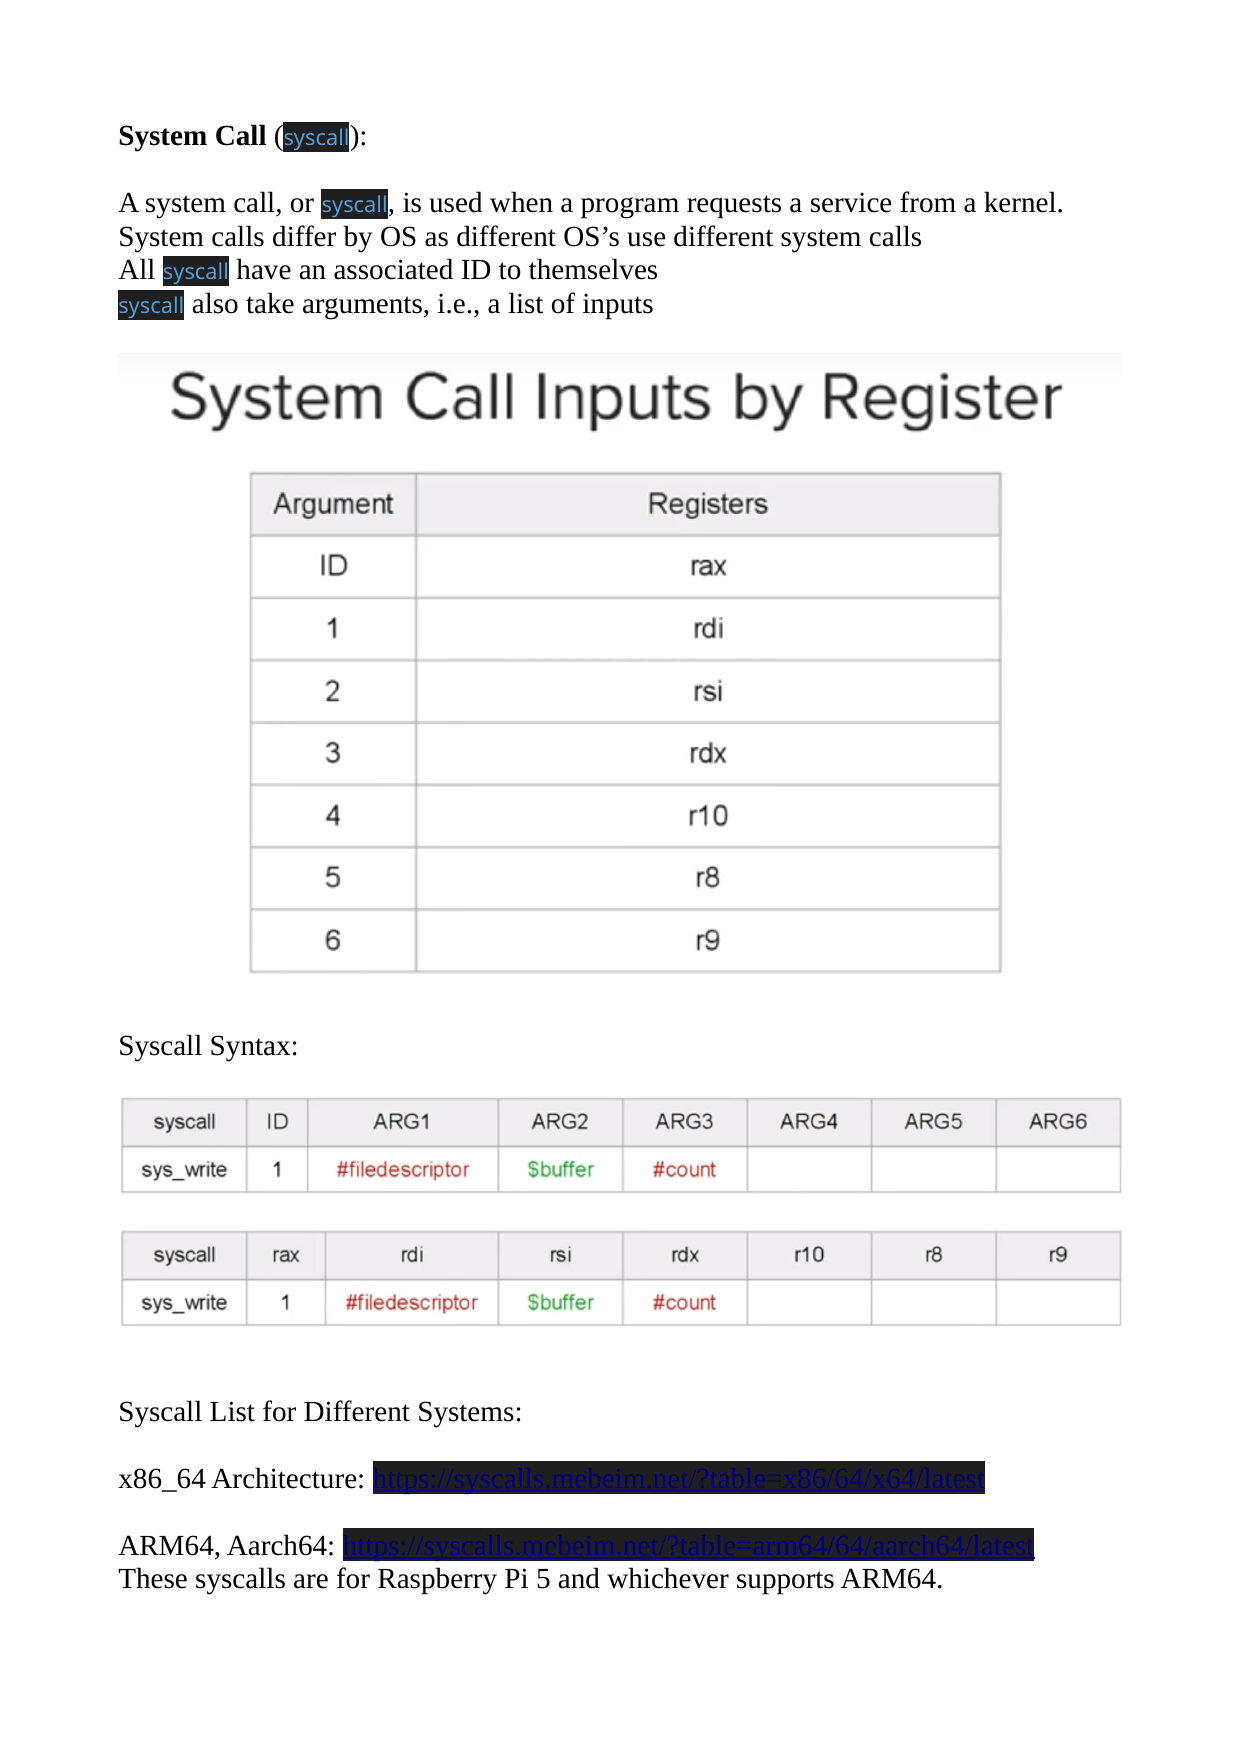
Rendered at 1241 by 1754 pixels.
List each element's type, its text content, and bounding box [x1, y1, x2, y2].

text A system call, or syscall, is used when a program requests a service from a kernel. [118, 185, 1122, 219]
text x86_64 Architecture: https://syscalls.mebeim.net/?table=x86/64/x64/latest [118, 1461, 1122, 1494]
text All syscall have an associated ID to themselves [118, 252, 1122, 286]
text System Call (syscall): [118, 118, 1122, 152]
picture [118, 1227, 1123, 1327]
text ARM64, Aarch64: https://syscalls.mebeim.net/?table=arm64/64/aarch64/latest [118, 1528, 1122, 1561]
picture [118, 353, 1123, 995]
picture [118, 1095, 1123, 1194]
text Syscall List for Different Systems: [118, 1394, 1122, 1427]
text Syscall Syntax: [118, 1028, 1122, 1061]
text syscall also take arguments, i.e., a list of inputs [118, 286, 1122, 320]
text System calls differ by OS as different OS’s use different system calls [118, 219, 1122, 252]
text These syscalls are for Raspberry Pi 5 and whichever supports ARM64. [118, 1561, 1122, 1595]
